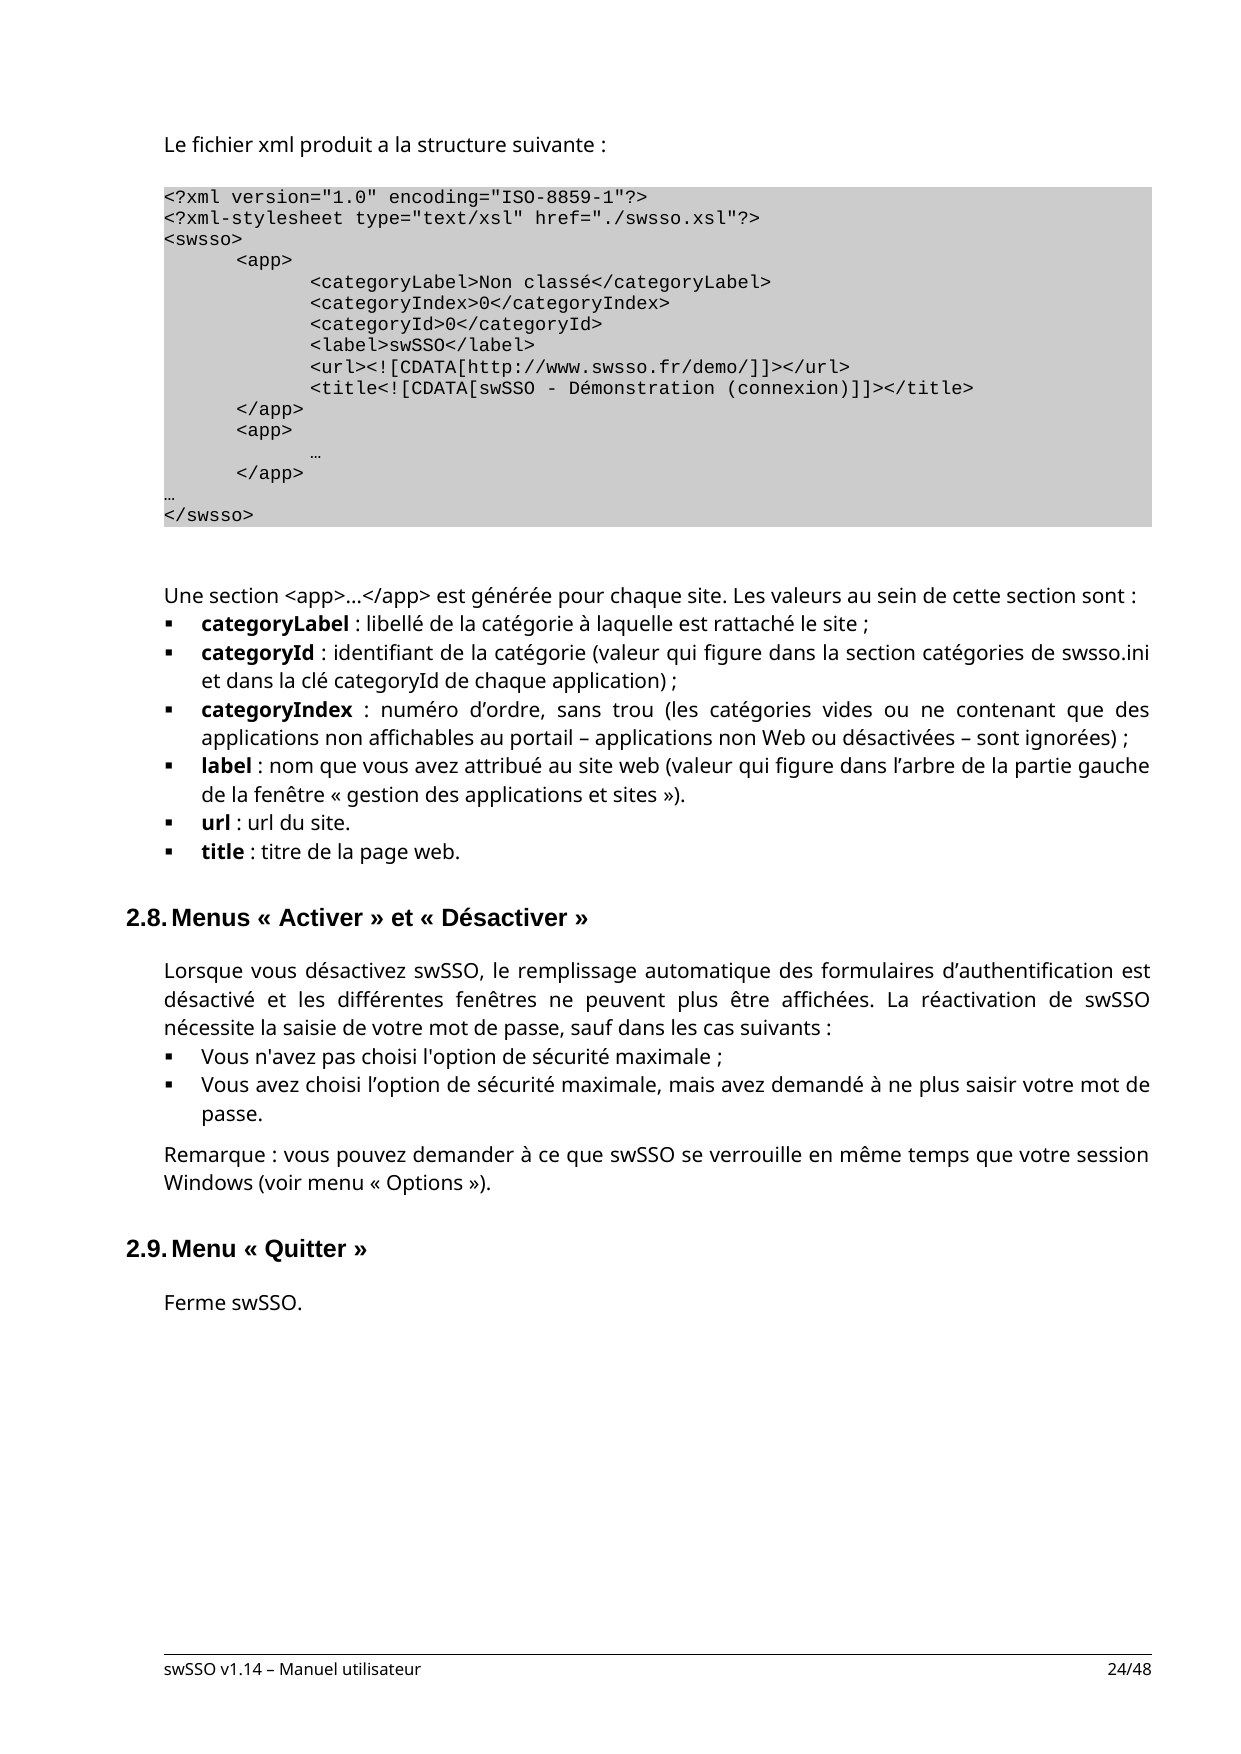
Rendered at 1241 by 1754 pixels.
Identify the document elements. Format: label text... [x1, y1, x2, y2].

text <categoryId>0</categoryId> [164, 315, 1152, 336]
list Vous avez choisi l’option de sécurité maximale, mais avez demandé à ne plus saisir votre mot de passe. [164, 1070, 1152, 1127]
list Vous n'avez pas choisi l'option de sécurité maximale ; [164, 1042, 1152, 1070]
text <categoryLabel>Non classé</categoryLabel> [164, 272, 1152, 294]
text <label>swSSO</label> [164, 336, 1152, 357]
text Une section <app>…</app> est générée pour chaque site. Les valeurs au sein de cette section sont : [164, 581, 1152, 609]
list categoryLabel : libellé de la catégorie à laquelle est rattaché le site ; [164, 609, 1152, 638]
text Remarque : vous pouvez demander à ce que swSSO se verrouille en même temps que votre session Windows (voir menu « Options »). [164, 1140, 1152, 1197]
text <categoryIndex>0</categoryIndex> [164, 294, 1152, 315]
list label : nom que vous avez attribué au site web (valeur qui figure dans l’arbre de la partie gauche de la fenêtre « gestion des applications et sites »). [164, 752, 1152, 808]
subtitle Menus « Activer » et « Désactiver » [126, 903, 1152, 932]
text Lorsque vous désactivez swSSO, le remplissage automatique des formulaires d’authentification est désactivé et les différentes fenêtres ne peuvent plus être affichées. La réactivation de swSSO nécessite la saisie de votre mot de passe, sauf dans les cas suivants : [164, 957, 1152, 1042]
text <?xml-stylesheet type="text/xsl" href="./swsso.xsl"?> [164, 209, 1152, 230]
text Le fichier xml produit a la structure suivante : [164, 131, 1152, 159]
text … [164, 442, 1152, 464]
text <url><![CDATA[http://www.swsso.fr/demo/]]></url> [164, 357, 1152, 379]
text </swsso> [164, 506, 1152, 527]
list categoryIndex : numéro d’ordre, sans trou (les catégories vides ou ne contenant que des applications non affichables au portail – applications non Web ou désactivées – sont ignorées) ; [164, 695, 1152, 752]
text <app> [164, 251, 1152, 272]
text … [164, 485, 1152, 506]
text <title<![CDATA[swSSO - Démonstration (connexion)]]></title> [164, 379, 1152, 400]
text </app> [164, 464, 1152, 485]
list title : titre de la page web. [164, 837, 1152, 865]
text <app> [164, 421, 1152, 442]
text <?xml version="1.0" encoding="ISO-8859-1"?> [164, 187, 1152, 209]
text <swsso> [164, 230, 1152, 251]
list categoryId : identifiant de la catégorie (valeur qui figure dans la section catégories de swsso.ini et dans la clé categoryId de chaque application) ; [164, 638, 1152, 695]
text Ferme swSSO. [164, 1288, 1152, 1316]
list url : url du site. [164, 808, 1152, 837]
subtitle Menu « Quitter » [126, 1234, 1152, 1263]
text </app> [164, 400, 1152, 421]
